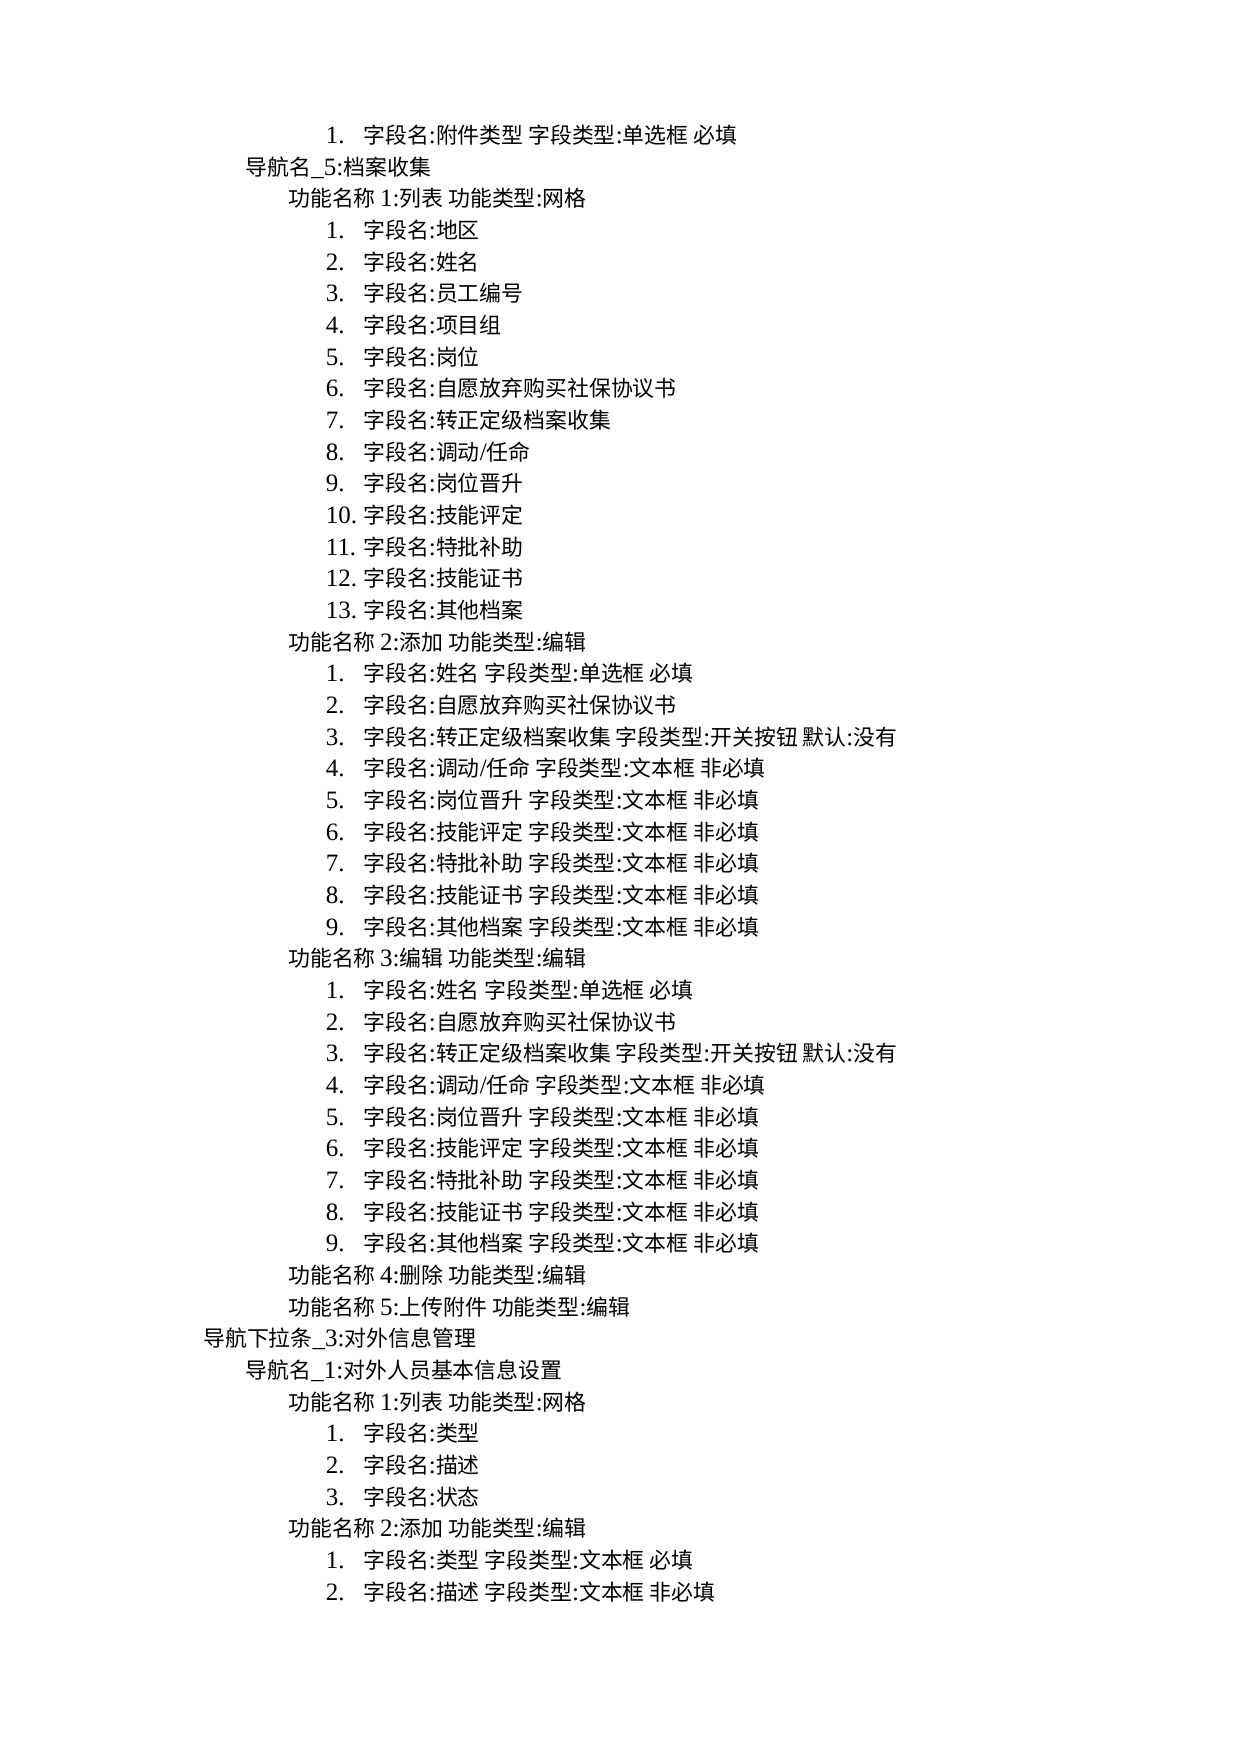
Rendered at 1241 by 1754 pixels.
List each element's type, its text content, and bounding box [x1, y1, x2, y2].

list 字段名:特批补助 字段类型:文本框 非必填 [326, 846, 1122, 878]
list 字段名:附件类型 字段类型:单选框 必填 [326, 118, 1122, 150]
text 功能名称5:上传附件 功能类型:编辑 [118, 1290, 1122, 1321]
list 字段名:岗位晋升 字段类型:文本框 非必填 [326, 1100, 1122, 1131]
list 字段名:姓名 [326, 245, 1122, 276]
list 字段名:特批补助 [326, 530, 1122, 561]
text 导航下拉条_3:对外信息管理 [118, 1321, 1122, 1353]
list 字段名:岗位晋升 字段类型:文本框 非必填 [326, 783, 1122, 815]
list 字段名:调动/任命 字段类型:文本框 非必填 [326, 751, 1122, 783]
list 字段名:转正定级档案收集 字段类型:开关按钮 默认:没有 [326, 1036, 1122, 1068]
list 字段名:技能评定 [326, 498, 1122, 530]
list 字段名:调动/任命 [326, 435, 1122, 466]
list 字段名:类型 [326, 1416, 1122, 1448]
text 导航名_1:对外人员基本信息设置 [118, 1353, 1122, 1385]
list 字段名:地区 [326, 213, 1122, 245]
list 字段名:描述 字段类型:文本框 非必填 [326, 1575, 1122, 1606]
list 字段名:其他档案 字段类型:文本框 非必填 [326, 1226, 1122, 1258]
list 字段名:岗位晋升 [326, 466, 1122, 498]
list 字段名:姓名 字段类型:单选框 必填 [326, 656, 1122, 688]
list 字段名:转正定级档案收集 [326, 403, 1122, 435]
list 字段名:姓名 字段类型:单选框 必填 [326, 973, 1122, 1005]
list 字段名:特批补助 字段类型:文本框 非必填 [326, 1163, 1122, 1195]
list 字段名:项目组 [326, 308, 1122, 340]
text 导航名_5:档案收集 [118, 150, 1122, 181]
list 字段名:自愿放弃购买社保协议书 [326, 1005, 1122, 1036]
list 字段名:转正定级档案收集 字段类型:开关按钮 默认:没有 [326, 720, 1122, 751]
list 字段名:技能证书 字段类型:文本框 非必填 [326, 1195, 1122, 1226]
list 字段名:类型 字段类型:文本框 必填 [326, 1543, 1122, 1575]
list 字段名:状态 [326, 1480, 1122, 1511]
list 字段名:技能评定 字段类型:文本框 非必填 [326, 1131, 1122, 1163]
text 功能名称1:列表 功能类型:网格 [118, 1385, 1122, 1416]
text 功能名称3:编辑 功能类型:编辑 [118, 941, 1122, 973]
text 功能名称4:删除 功能类型:编辑 [118, 1258, 1122, 1290]
list 字段名:岗位 [326, 340, 1122, 371]
text 功能名称2:添加 功能类型:编辑 [118, 625, 1122, 656]
list 字段名:描述 [326, 1448, 1122, 1480]
list 字段名:自愿放弃购买社保协议书 [326, 371, 1122, 403]
list 字段名:员工编号 [326, 276, 1122, 308]
list 字段名:技能证书 [326, 561, 1122, 593]
list 字段名:技能评定 字段类型:文本框 非必填 [326, 815, 1122, 846]
list 字段名:技能证书 字段类型:文本框 非必填 [326, 878, 1122, 910]
list 字段名:其他档案 字段类型:文本框 非必填 [326, 910, 1122, 941]
list 字段名:其他档案 [326, 593, 1122, 625]
text 功能名称2:添加 功能类型:编辑 [118, 1511, 1122, 1543]
list 字段名:自愿放弃购买社保协议书 [326, 688, 1122, 720]
text 功能名称1:列表 功能类型:网格 [118, 181, 1122, 213]
list 字段名:调动/任命 字段类型:文本框 非必填 [326, 1068, 1122, 1100]
